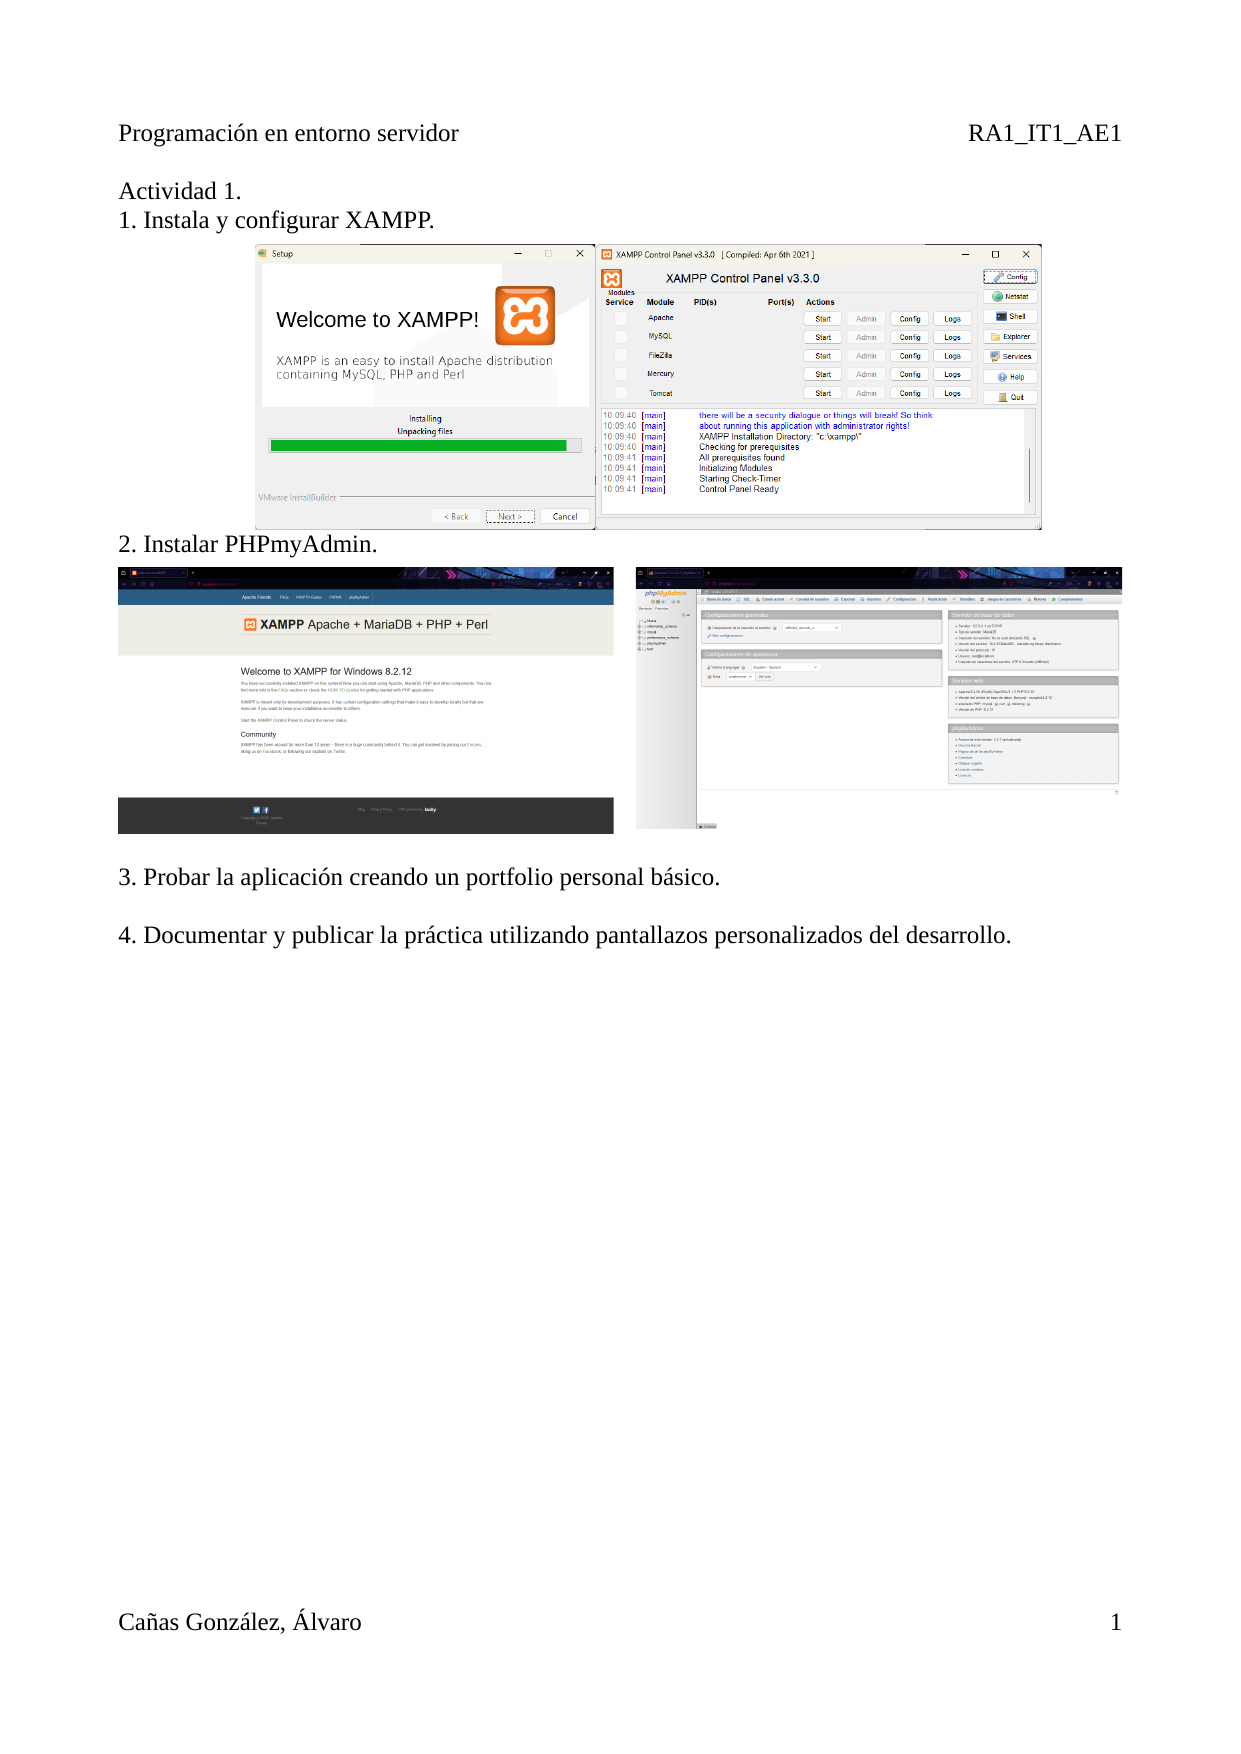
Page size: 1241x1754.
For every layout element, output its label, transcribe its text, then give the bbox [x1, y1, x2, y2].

picture [635, 567, 1123, 829]
text 2. Instalar PHPmyAdmin. [118, 234, 1122, 558]
picture [255, 244, 1042, 530]
picture [118, 567, 614, 834]
text 4. Documentar y publicar la práctica utilizando pantallazos personalizados del desarrollo. [118, 920, 1122, 948]
text 3. Probar la aplicación creando un portfolio personal básico. [118, 862, 1122, 891]
text Actividad 1. [118, 176, 1122, 205]
text 1. Instala y configurar XAMPP. [118, 205, 1122, 234]
